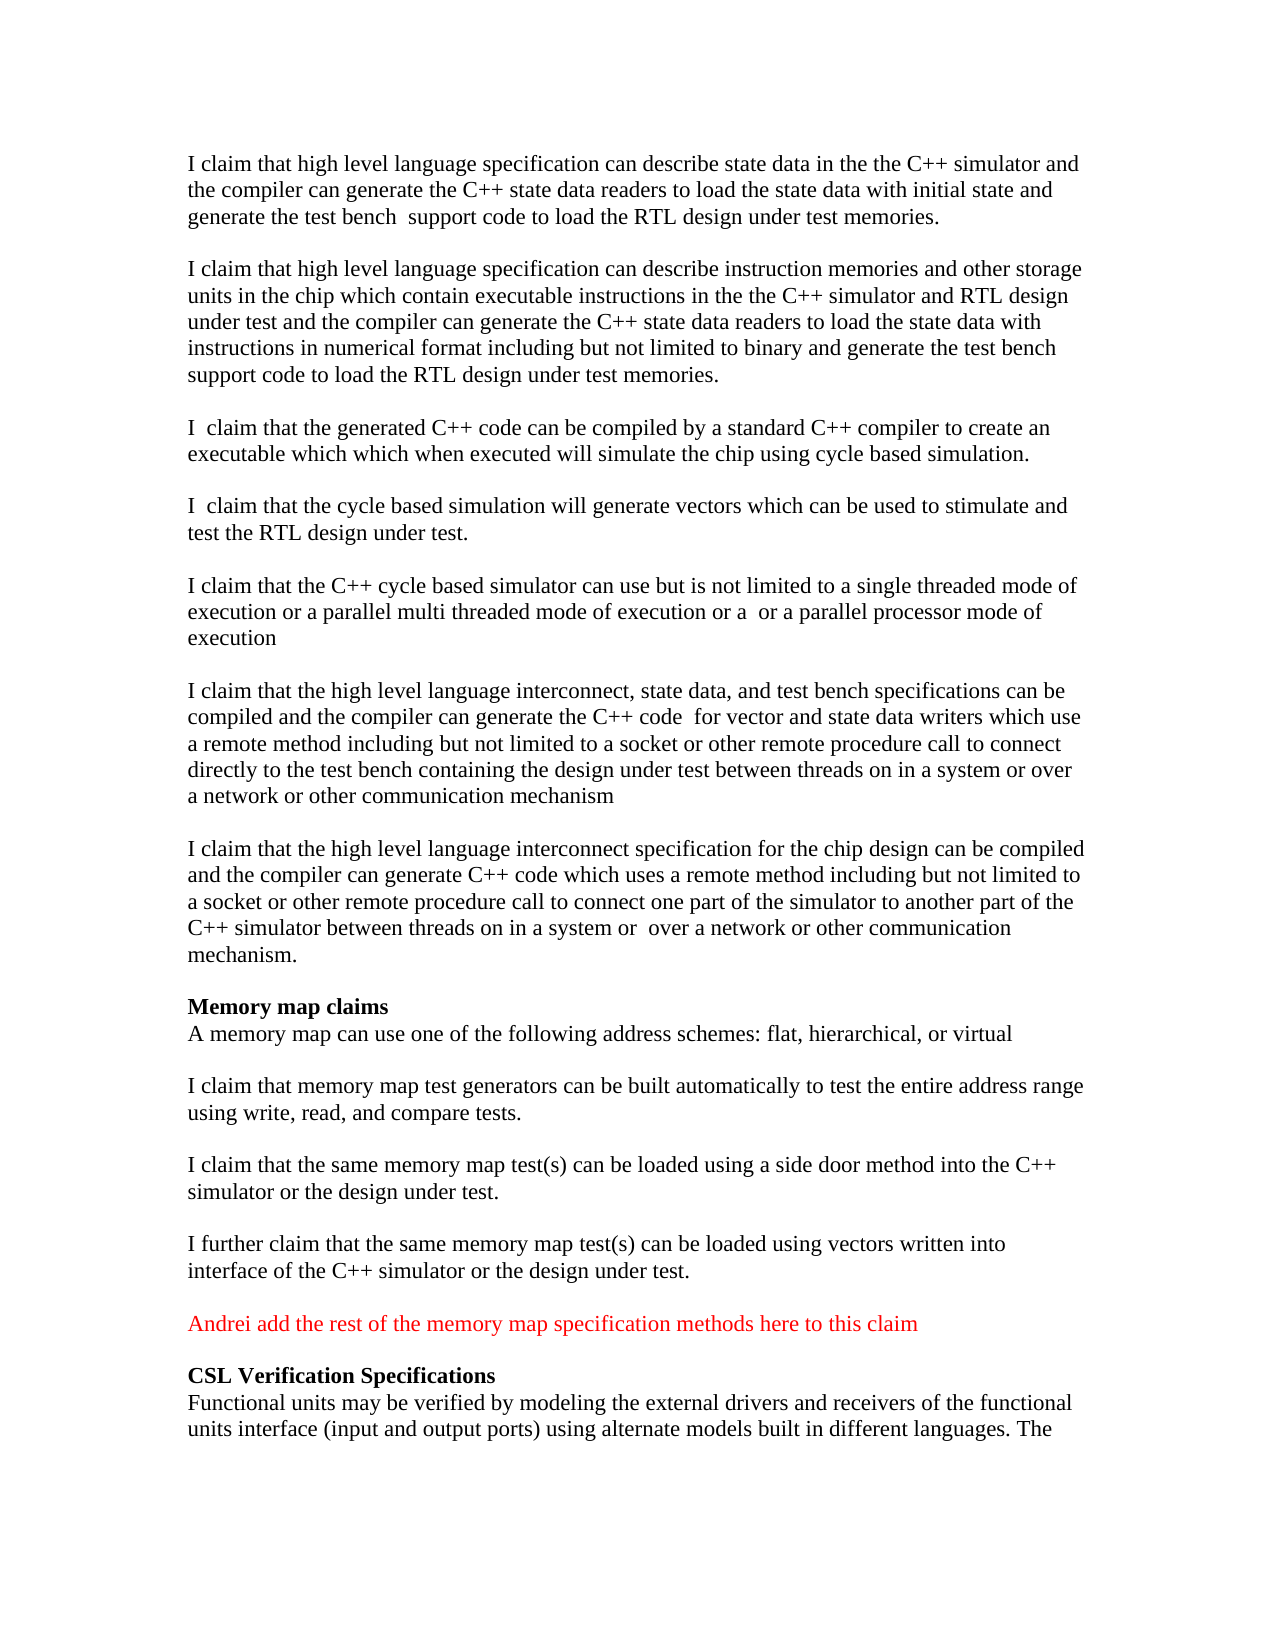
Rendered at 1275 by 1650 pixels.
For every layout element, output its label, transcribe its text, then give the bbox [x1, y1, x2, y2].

text Functional units may be verified by modeling the external drivers and receivers of the functional units interface (input and output ports) using alternate models built in different languages. The [187, 1389, 1087, 1441]
text I claim that memory map test generators can be built automatically to test the entire address range using write, read, and compare tests. [187, 1072, 1087, 1125]
text I claim that high level language specification can describe instruction memories and other storage units in the chip which contain executable instructions in the the C++ simulator and RTL design under test and the compiler can generate the C++ state data readers to load the state data with instructions in numerical format including but not limited to binary and generate the test bench support code to load the RTL design under test memories. [187, 255, 1087, 387]
text A memory map can use one of the following address schemes: flat, hierarchical, or virtual [187, 1020, 1087, 1046]
text I claim that the cycle based simulation will generate vectors which can be used to stimulate and test the RTL design under test. [187, 493, 1087, 545]
text I claim that the high level language interconnect specification for the chip design can be compiled and the compiler can generate C++ code which uses a remote method including but not limited to a socket or other remote procedure call to connect one part of the simulator to another part of the C++ simulator between threads on in a system or over a network or other communication mechanism. [187, 835, 1087, 967]
text I claim that high level language specification can describe state data in the the C++ simulator and the compiler can generate the C++ state data readers to load the state data with initial state and generate the test bench support code to load the RTL design under test memories. [187, 150, 1087, 229]
text CSL Verification Specifications [187, 1362, 1087, 1389]
text I further claim that the same memory map test(s) can be loaded using vectors written into interface of the C++ simulator or the design under test. [187, 1231, 1087, 1283]
text I claim that the high level language interconnect, state data, and test bench specifications can be compiled and the compiler can generate the C++ code for vector and state data writers which use a remote method including but not limited to a socket or other remote procedure call to connect directly to the test bench containing the design under test between threads on in a system or over a network or other communication mechanism [187, 677, 1087, 809]
text I claim that the generated C++ code can be compiled by a standard C++ compiler to create an executable which which when executed will simulate the chip using cycle based simulation. [187, 413, 1087, 466]
text Andrei add the rest of the memory map specification methods here to this claim [187, 1309, 1087, 1336]
text I claim that the same memory map test(s) can be loaded using a side door method into the C++ simulator or the design under test. [187, 1151, 1087, 1204]
text Memory map claims [187, 993, 1087, 1020]
text I claim that the C++ cycle based simulator can use but is not limited to a single threaded mode of execution or a parallel multi threaded mode of execution or a or a parallel processor mode of execution [187, 572, 1087, 651]
